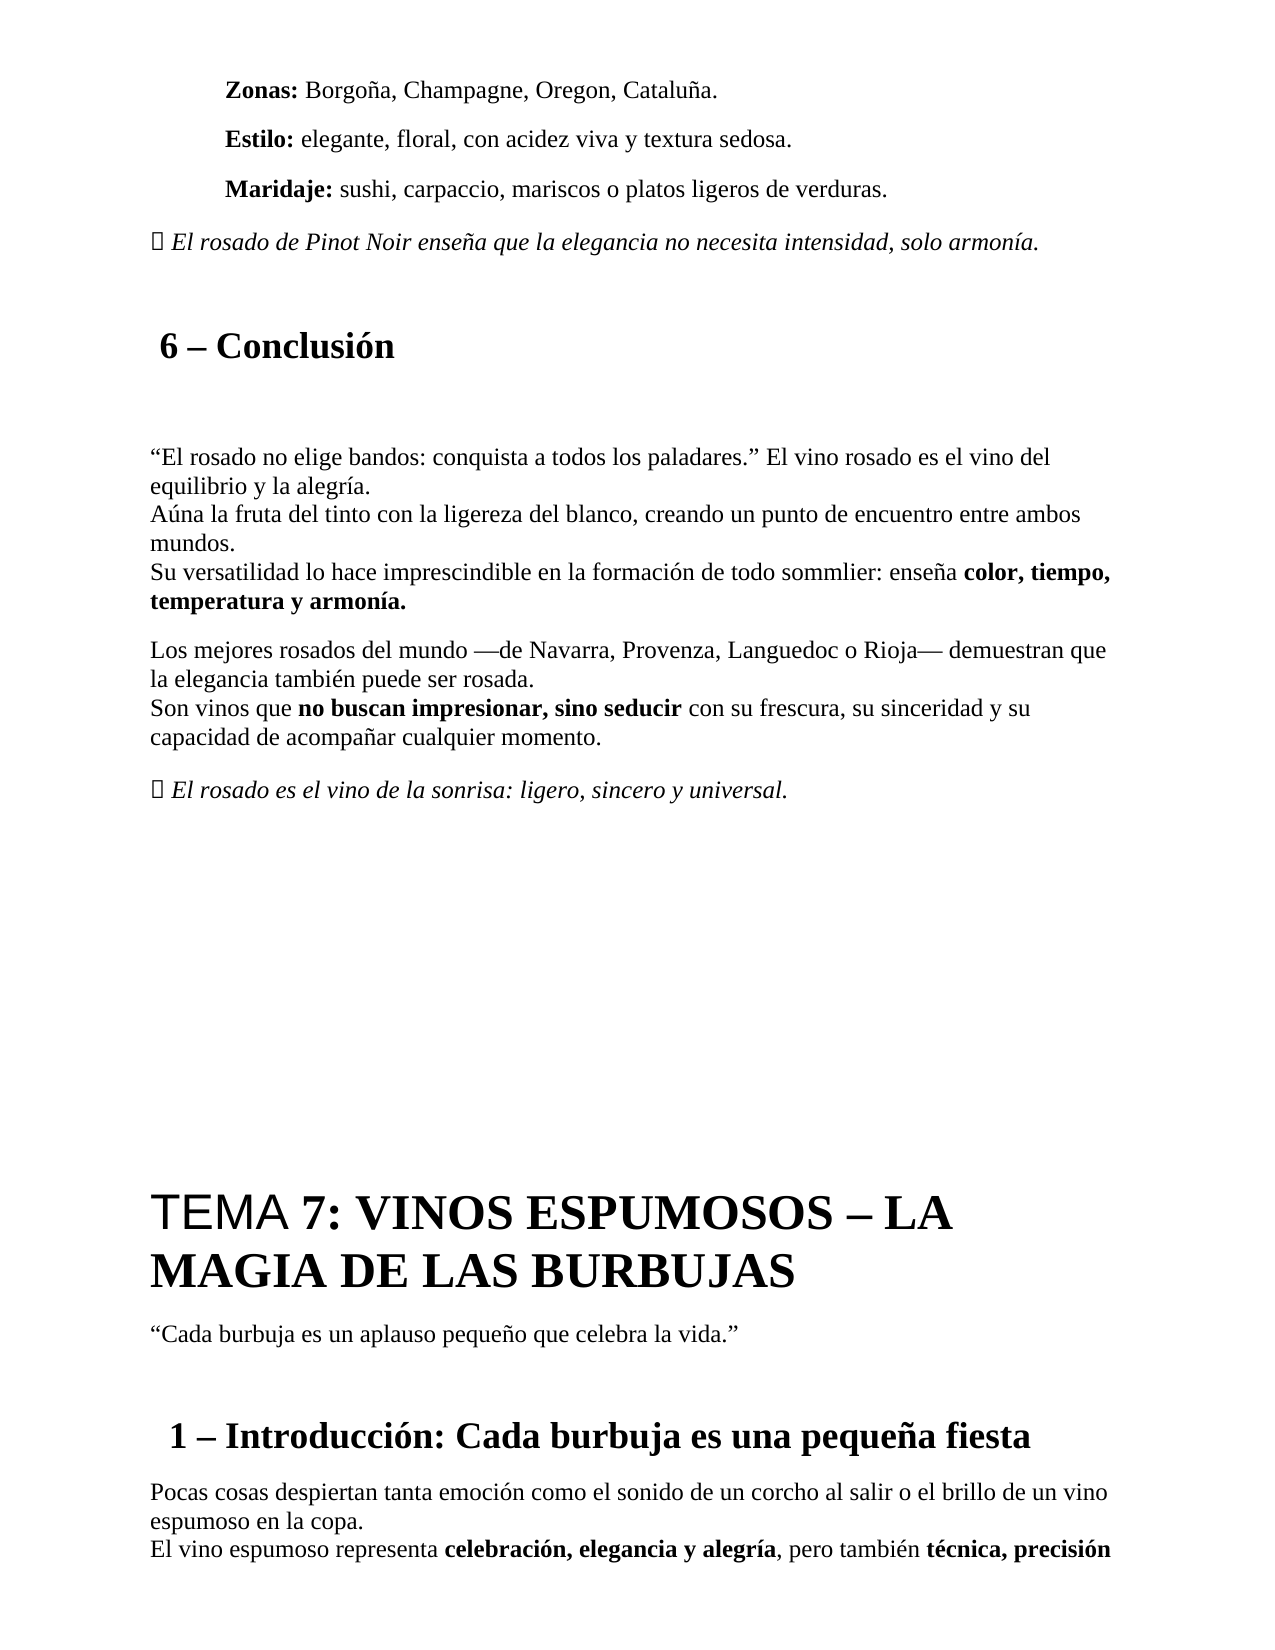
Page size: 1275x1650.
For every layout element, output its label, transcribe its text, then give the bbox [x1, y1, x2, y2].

text Los mejores rosados del mundo —de Navarra, Provenza, Languedoc o Rioja— demuestran que la elegancia también puede ser rosada. Son vinos que no buscan impresionar, sino seducir con su frescura, su sinceridad y su capacidad de acompañar cualquier momento. [150, 635, 1125, 750]
text “El rosado no elige bandos: conquista a todos los paladares.” El vino rosado es el vino del equilibrio y la alegría. Aúna la fruta del tinto con la ligereza del blanco, creando un punto de encuentro entre ambos mundos. Su versatilidad lo hace imprescindible en la formación de todo sommlier: enseña color, tiempo, temperatura y armonía. [150, 442, 1125, 614]
text Pocas cosas despiertan tanta emoción como el sonido de un corcho al salir o el brillo de un vino espumoso en la copa. El vino espumoso representa celebración, elegancia y alegría, pero también técnica, precisión [150, 1477, 1125, 1563]
text 🌷 El rosado es el vino de la sonrisa: ligero, sincero y universal. [150, 771, 1125, 805]
text 🌸 El rosado de Pinot Noir enseña que la elegancia no necesita intensidad, solo armonía. [150, 224, 1125, 258]
text 1 – Introducción: Cada burbuja es una pequeña fiesta [150, 1413, 1125, 1456]
list Zonas: Borgoña, Champagne, Oregon, Cataluña. [187, 75, 1125, 104]
text 6 – Conclusión [150, 323, 1125, 366]
list Estilo: elegante, floral, con acidez viva y textura sedosa. [187, 124, 1125, 153]
list Maridaje: sushi, carpaccio, mariscos o platos ligeros de verduras. [187, 174, 1125, 203]
text TEMA 7: VINOS ESPUMOSOS – LA MAGIA DE LAS BURBUJAS [150, 1183, 1125, 1298]
text “Cada burbuja es un aplauso pequeño que celebra la vida.” [150, 1319, 1125, 1348]
